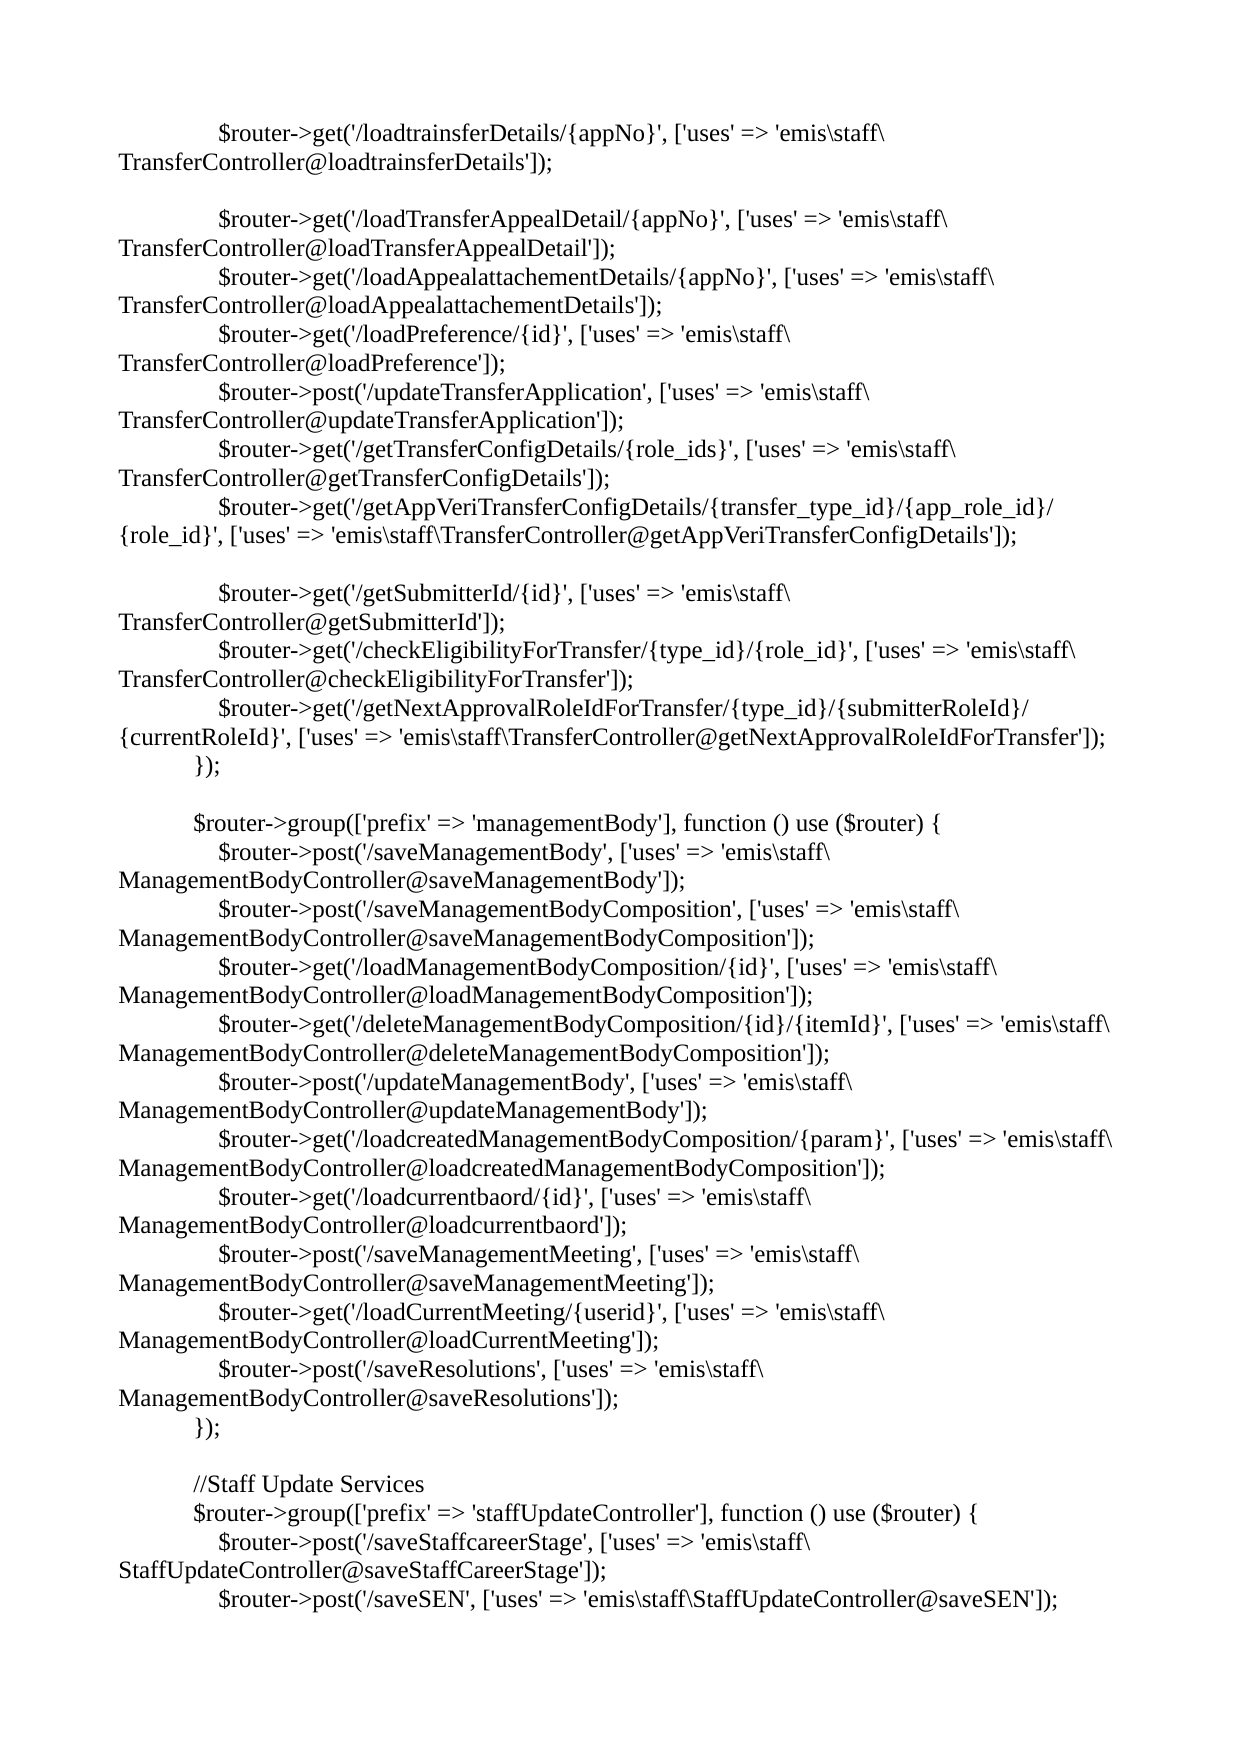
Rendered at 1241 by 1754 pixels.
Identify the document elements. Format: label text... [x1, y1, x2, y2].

text $router->get('/loadAppealattachementDetails/{appNo}', ['uses' => 'emis\staff\TransferController@loadAppealattachementDetails']); [118, 262, 1122, 319]
text $router->post('/saveManagementMeeting', ['uses' => 'emis\staff\ManagementBodyController@saveManagementMeeting']); [118, 1239, 1122, 1297]
text //Staff Update Services [118, 1469, 1122, 1498]
text $router->get('/getTransferConfigDetails/{role_ids}', ['uses' => 'emis\staff\TransferController@getTransferConfigDetails']); [118, 434, 1122, 492]
text $router->get('/getAppVeriTransferConfigDetails/{transfer_type_id}/{app_role_id}/{role_id}', ['uses' => 'emis\staff\TransferController@getAppVeriTransferConfigDetails']); [118, 492, 1122, 549]
text }); [118, 751, 1122, 779]
text $router->get('/loadManagementBodyComposition/{id}', ['uses' => 'emis\staff\ManagementBodyController@loadManagementBodyComposition']); [118, 952, 1122, 1009]
text $router->post('/saveManagementBody', ['uses' => 'emis\staff\ManagementBodyController@saveManagementBody']); [118, 837, 1122, 894]
text $router->get('/loadcurrentbaord/{id}', ['uses' => 'emis\staff\ManagementBodyController@loadcurrentbaord']); [118, 1182, 1122, 1239]
text $router->get('/loadcreatedManagementBodyComposition/{param}', ['uses' => 'emis\staff\ManagementBodyController@loadcreatedManagementBodyComposition']); [118, 1124, 1122, 1182]
text $router->get('/loadtrainsferDetails/{appNo}', ['uses' => 'emis\staff\TransferController@loadtrainsferDetails']); [118, 118, 1122, 176]
text $router->get('/checkEligibilityForTransfer/{type_id}/{role_id}', ['uses' => 'emis\staff\TransferController@checkEligibilityForTransfer']); [118, 636, 1122, 693]
text $router->get('/loadPreference/{id}', ['uses' => 'emis\staff\TransferController@loadPreference']); [118, 319, 1122, 377]
text $router->post('/saveStaffcareerStage', ['uses' => 'emis\staff\StaffUpdateController@saveStaffCareerStage']); [118, 1527, 1122, 1584]
text $router->get('/getNextApprovalRoleIdForTransfer/{type_id}/{submitterRoleId}/{currentRoleId}', ['uses' => 'emis\staff\TransferController@getNextApprovalRoleIdForTransfer']); [118, 693, 1122, 751]
text $router->post('/saveResolutions', ['uses' => 'emis\staff\ManagementBodyController@saveResolutions']); [118, 1354, 1122, 1412]
text }); [118, 1412, 1122, 1441]
text $router->get('/deleteManagementBodyComposition/{id}/{itemId}', ['uses' => 'emis\staff\ManagementBodyController@deleteManagementBodyComposition']); [118, 1009, 1122, 1067]
text $router->group(['prefix' => 'staffUpdateController'], function () use ($router) { [118, 1498, 1122, 1527]
text $router->get('/loadTransferAppealDetail/{appNo}', ['uses' => 'emis\staff\TransferController@loadTransferAppealDetail']); [118, 204, 1122, 262]
text $router->get('/getSubmitterId/{id}', ['uses' => 'emis\staff\TransferController@getSubmitterId']); [118, 578, 1122, 636]
text $router->post('/saveManagementBodyComposition', ['uses' => 'emis\staff\ManagementBodyController@saveManagementBodyComposition']); [118, 894, 1122, 952]
text $router->post('/saveSEN', ['uses' => 'emis\staff\StaffUpdateController@saveSEN']); [118, 1584, 1122, 1613]
text $router->post('/updateManagementBody', ['uses' => 'emis\staff\ManagementBodyController@updateManagementBody']); [118, 1067, 1122, 1124]
text $router->group(['prefix' => 'managementBody'], function () use ($router) { [118, 808, 1122, 837]
text $router->get('/loadCurrentMeeting/{userid}', ['uses' => 'emis\staff\ManagementBodyController@loadCurrentMeeting']); [118, 1297, 1122, 1354]
text $router->post('/updateTransferApplication', ['uses' => 'emis\staff\TransferController@updateTransferApplication']); [118, 377, 1122, 434]
